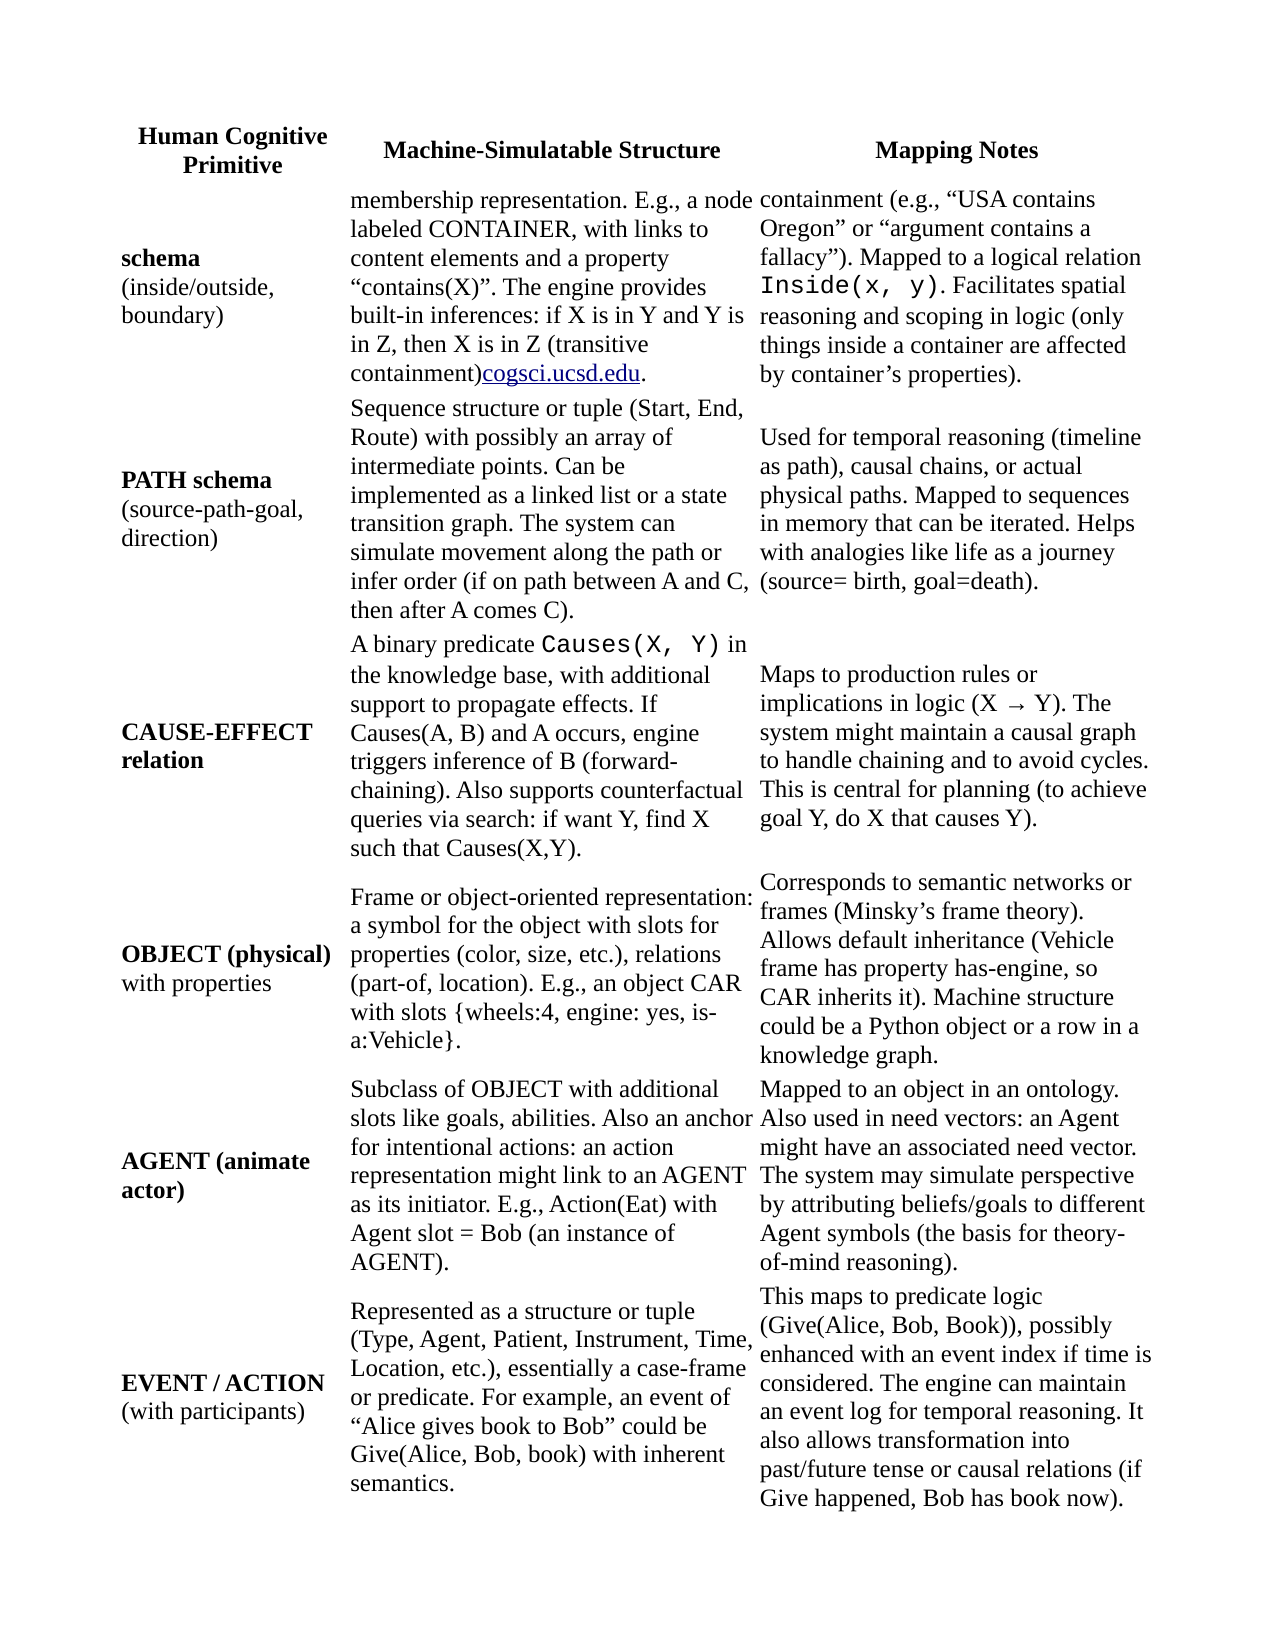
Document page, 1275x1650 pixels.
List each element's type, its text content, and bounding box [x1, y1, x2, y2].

table_cell EVENT / ACTION (with participants) [118, 1279, 347, 1514]
table_cell schema (inside/outside, boundary) [118, 181, 347, 391]
table_header Human Cognitive Primitive [118, 118, 347, 181]
table_cell Represented as a structure or tuple (Type, Agent, Patient, Instrument, Time, Location, etc.), essentially a case-frame or predicate. For example, an event of “Alice gives book to Bob” could be Give(Alice, Bob, book) with inherent semantics. [347, 1279, 757, 1514]
table_cell Sequence structure or tuple (Start, End, Route) with possibly an array of intermediate points. Can be implemented as a linked list or a state transition graph. The system can simulate movement along the path or infer order (if on path between A and C, then after A comes C). [347, 391, 757, 626]
table_header Mapping Notes [757, 118, 1157, 181]
table_cell A binary predicate Causes(X, Y) in the knowledge base, with additional support to propagate effects. If Causes(A, B) and A occurs, engine triggers inference of B (forward-chaining). Also supports counterfactual queries via search: if want Y, find X such that Causes(X,Y). [347, 626, 757, 864]
table_header Machine-Simulatable Structure [347, 118, 757, 181]
table_cell Corresponds to semantic networks or frames (Minsky’s frame theory). Allows default inheritance (Vehicle frame has property has-engine, so CAR inherits it). Machine structure could be a Python object or a row in a knowledge graph. [757, 864, 1157, 1071]
table_cell Subclass of OBJECT with additional slots like goals, abilities. Also an anchor for intentional actions: an action representation might link to an AGENT as its initiator. E.g., Action(Eat) with Agent slot = Bob (an instance of AGENT). [347, 1071, 757, 1278]
table_cell PATH schema (source-path-goal, direction) [118, 391, 347, 626]
table_cell containment (e.g., “USA contains Oregon” or “argument contains a fallacy”). Mapped to a logical relation Inside(x, y). Facilitates spatial reasoning and scoping in logic (only things inside a container are affected by container’s properties). [757, 181, 1157, 391]
table_cell AGENT (animate actor) [118, 1071, 347, 1278]
table_cell Maps to production rules or implications in logic (X → Y). The system might maintain a causal graph to handle chaining and to avoid cycles. This is central for planning (to achieve goal Y, do X that causes Y). [757, 626, 1157, 864]
table_cell This maps to predicate logic (Give(Alice, Bob, Book)), possibly enhanced with an event index if time is considered. The engine can maintain an event log for temporal reasoning. It also allows transformation into past/future tense or causal relations (if Give happened, Bob has book now). [757, 1279, 1157, 1514]
table_cell Frame or object-oriented representation: a symbol for the object with slots for properties (color, size, etc.), relations (part-of, location). E.g., an object CAR with slots {wheels:4, engine: yes, is-a:Vehicle}. [347, 864, 757, 1071]
table_cell Used for temporal reasoning (timeline as path), causal chains, or actual physical paths. Mapped to sequences in memory that can be iterated. Helps with analogies like life as a journey (source= birth, goal=death). [757, 391, 1157, 626]
table_cell Mapped to an object in an ontology. Also used in need vectors: an Agent might have an associated need vector. The system may simulate perspective by attributing beliefs/goals to different Agent symbols (the basis for theory-of-mind reasoning). [757, 1071, 1157, 1278]
table_cell membership representation. E.g., a node labeled CONTAINER, with links to content elements and a property “contains(X)”. The engine provides built-in inferences: if X is in Y and Y is in Z, then X is in Z (transitive containment)​cogsci.ucsd.edu. [347, 181, 757, 391]
table_cell OBJECT (physical) with properties [118, 864, 347, 1071]
table_cell CAUSE-EFFECT relation [118, 626, 347, 864]
